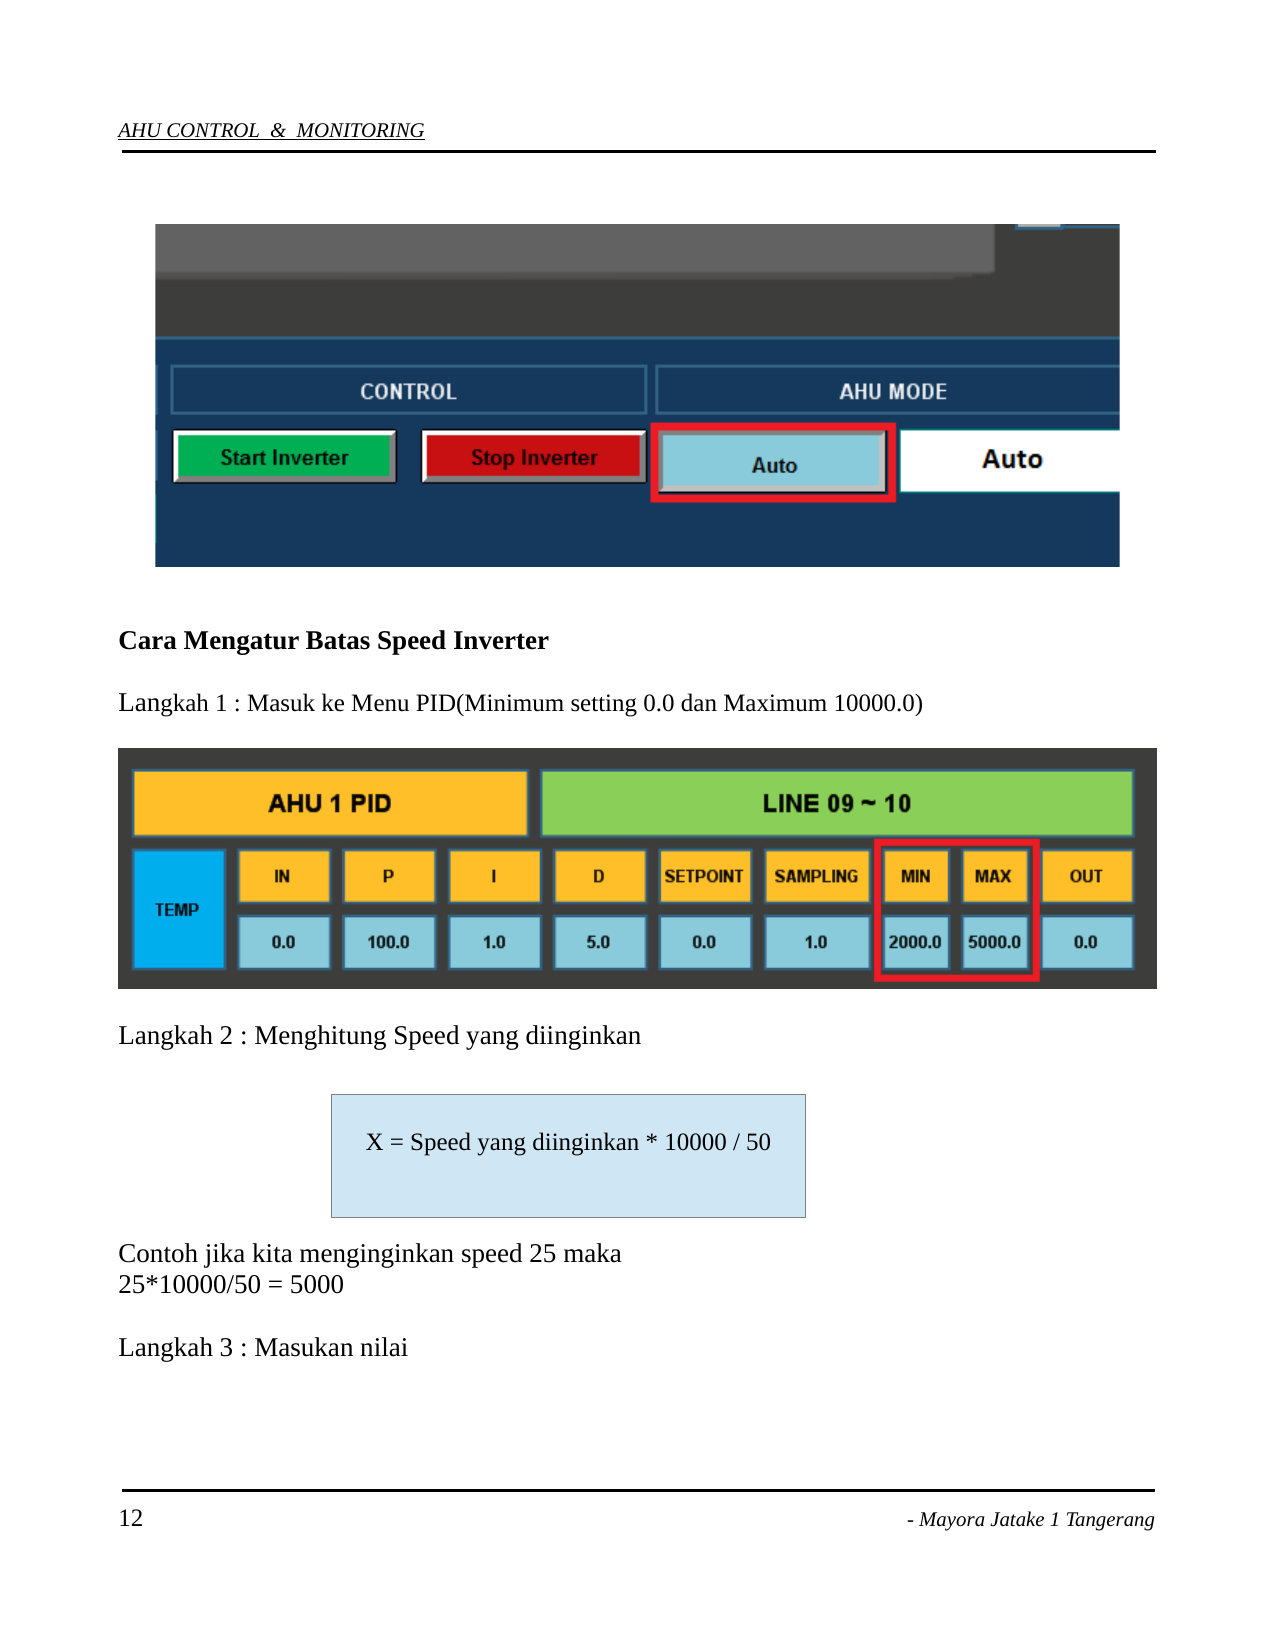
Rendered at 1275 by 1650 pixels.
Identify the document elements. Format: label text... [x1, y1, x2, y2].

text Contoh jika kita menginginkan speed 25 maka [118, 1237, 1157, 1268]
picture [118, 748, 1157, 989]
picture [155, 224, 1120, 567]
text Langkah 1 : Masuk ke Menu PID(Minimum setting 0.0 dan Maximum 10000.0) [118, 686, 1157, 718]
text Langkah 3 : Masukan nilai [118, 1331, 1157, 1362]
text Cara Mengatur Batas Speed Inverter [118, 624, 1157, 655]
text 25*10000/50 = 5000 [118, 1268, 1157, 1299]
text Langkah 2 : Menghitung Speed yang diinginkan [118, 1019, 1157, 1050]
